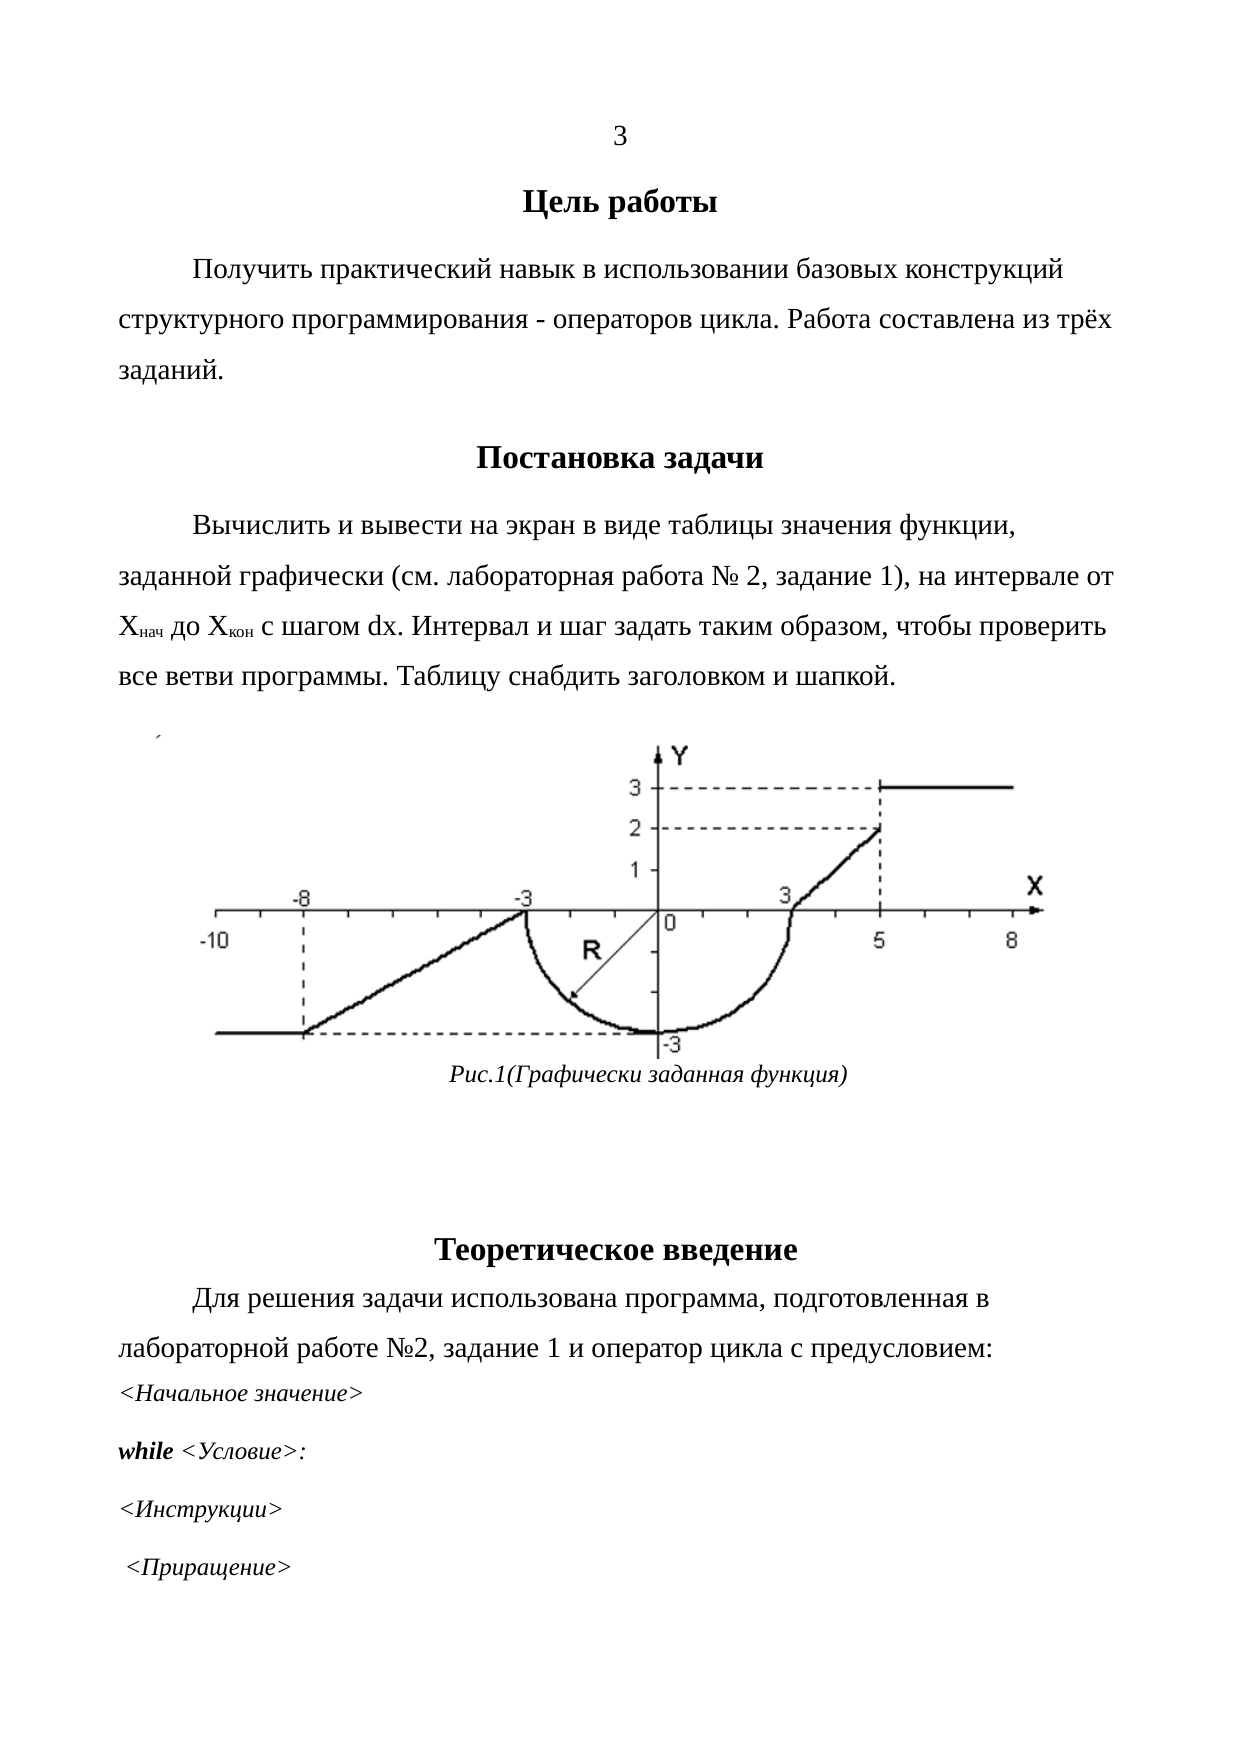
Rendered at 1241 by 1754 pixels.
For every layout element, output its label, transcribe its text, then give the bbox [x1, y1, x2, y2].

text Вычислить и вывести на экран в виде таблицы значения функции, заданной графически (см. лабораторная работа № 2, задание 1), на интервале от Xнач до Xкон с шагом dx. Интервал и шаг задать таким образом, чтобы проверить все ветви программы. Таблицу снабдить заголовком и шапкой. [118, 507, 1122, 692]
text Рис.1(Графически заданная функция) [118, 736, 1181, 1087]
text <Инструкции> [118, 1494, 1122, 1523]
text Получить практический навык в использовании базовых конструкций структурного программирования - операторов цикла. Работа составлена из трёх заданий. [118, 251, 1122, 385]
subtitle Цель работы [118, 181, 1122, 219]
subtitle Постановка задачи [118, 437, 1122, 476]
picture [147, 735, 1152, 1059]
text Для решения задачи использована программа, подготовленная в лабораторной работе №2, задание 1 и оператор цикла с предусловием: <Начальное значение> [118, 1280, 1122, 1407]
subtitle Теоретическое введение [118, 1229, 1122, 1268]
text <Приращение> [118, 1552, 1122, 1580]
text while <Условие>: [118, 1436, 1122, 1465]
